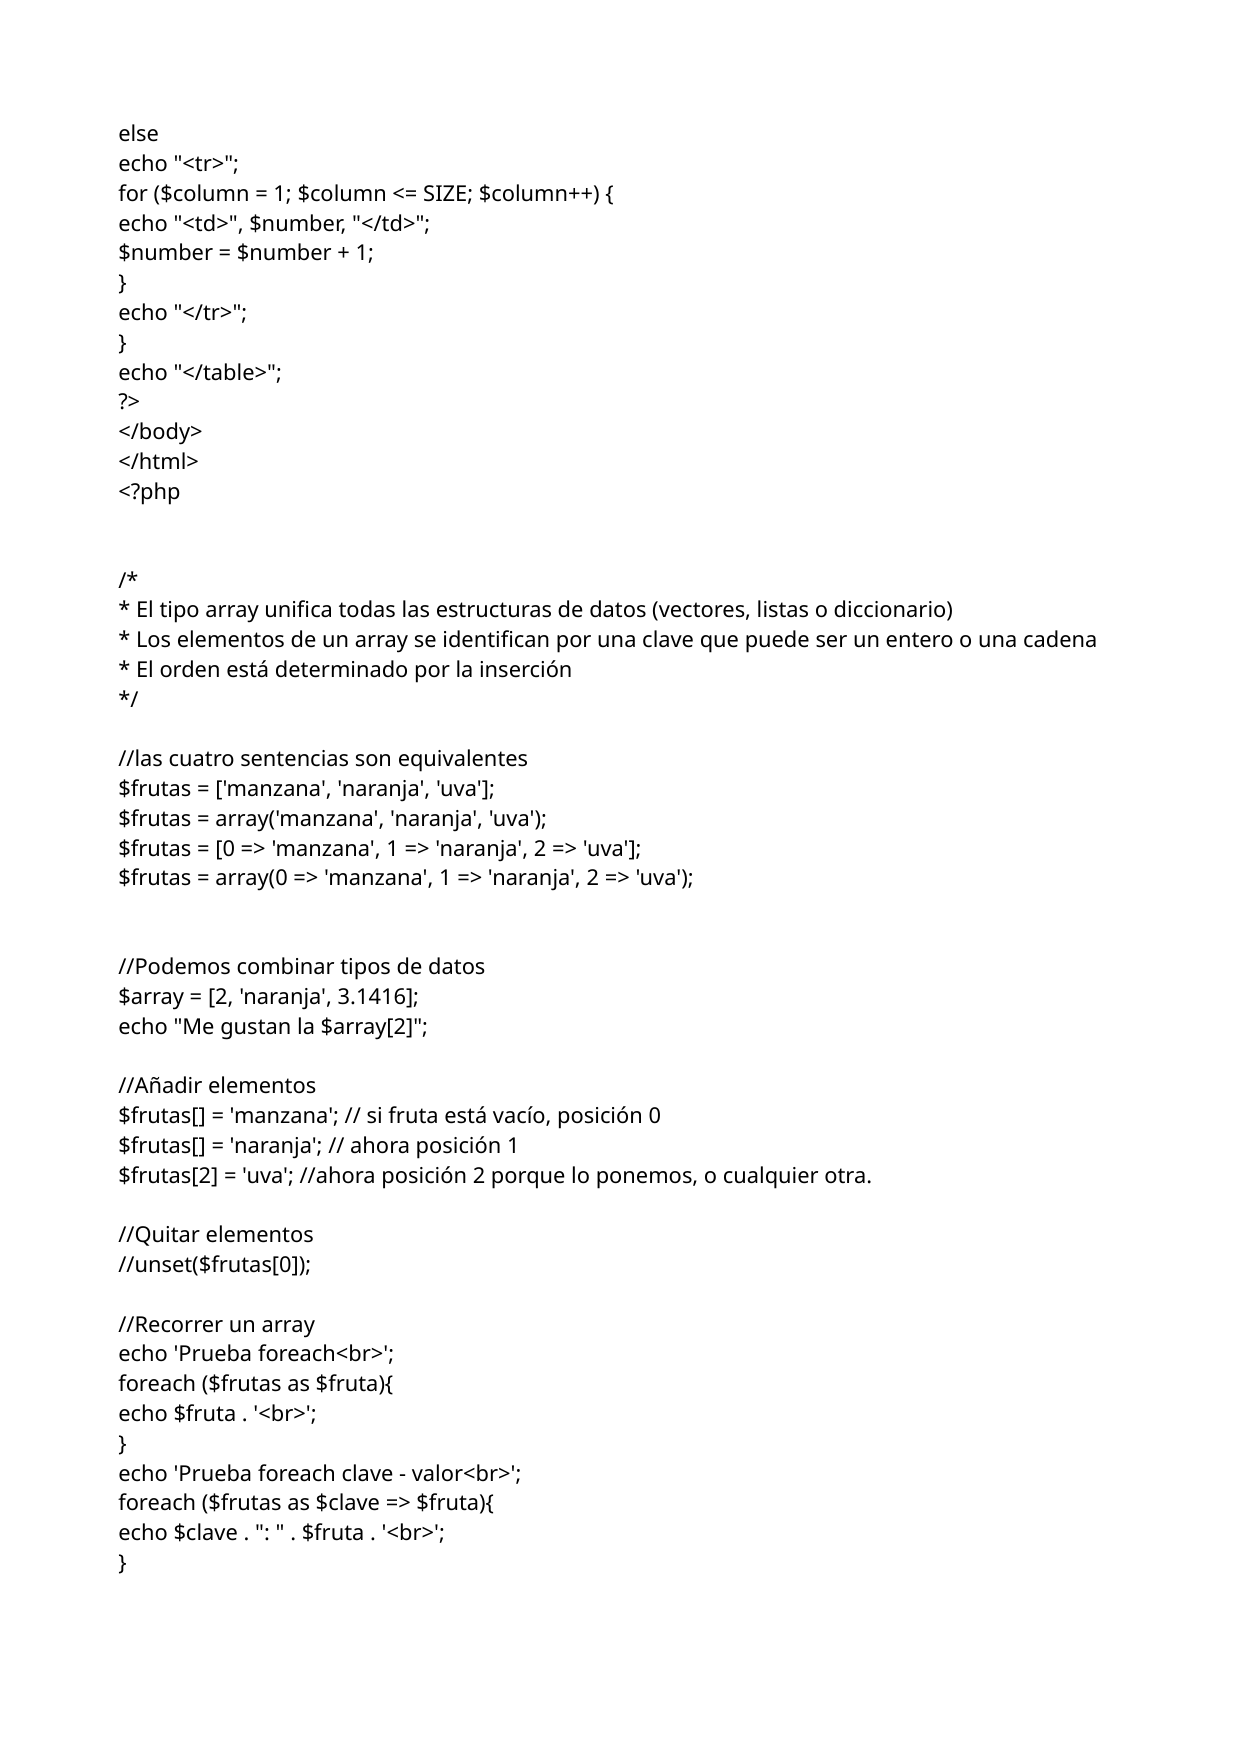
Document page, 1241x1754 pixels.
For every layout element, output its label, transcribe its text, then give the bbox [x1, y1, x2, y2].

text //Recorrer un array [118, 1308, 1122, 1338]
text $frutas[2] = 'uva'; //ahora posición 2 porque lo ponemos, o cualquier otra. [118, 1160, 1122, 1189]
text //las cuatro sentencias son equivalentes [118, 743, 1122, 773]
text $frutas = array('manzana', 'naranja', 'uva'); [118, 803, 1122, 833]
text $frutas[] = 'manzana'; // si fruta está vacío, posición 0 [118, 1100, 1122, 1130]
text ?> [118, 386, 1122, 416]
text //Quitar elementos [118, 1219, 1122, 1249]
text echo $fruta . '<br>'; [118, 1398, 1122, 1428]
text //Podemos combinar tipos de datos [118, 951, 1122, 981]
text echo "Me gustan la $array[2]"; [118, 1011, 1122, 1041]
text $frutas = array(0 => 'manzana', 1 => 'naranja', 2 => 'uva'); [118, 862, 1122, 892]
text //Añadir elementos [118, 1070, 1122, 1100]
text $frutas[] = 'naranja'; // ahora posición 1 [118, 1130, 1122, 1160]
text foreach ($frutas as $clave => $fruta){ [118, 1487, 1122, 1517]
text echo "</tr>"; [118, 297, 1122, 327]
text } [118, 267, 1122, 297]
text else [118, 118, 1122, 148]
text //unset($frutas[0]); [118, 1249, 1122, 1279]
text echo "</table>"; [118, 356, 1122, 386]
text foreach ($frutas as $fruta){ [118, 1368, 1122, 1398]
text </html> [118, 446, 1122, 476]
text </body> [118, 416, 1122, 446]
text <?php [118, 476, 1122, 505]
text $array = [2, 'naranja', 3.1416]; [118, 981, 1122, 1011]
text * El tipo array unifica todas las estructuras de datos (vectores, listas o diccionario) [118, 594, 1122, 624]
text } [118, 1428, 1122, 1457]
text } [118, 1547, 1122, 1577]
text echo "<td>", $number, "</td>"; [118, 207, 1122, 237]
text * El orden está determinado por la inserción [118, 654, 1122, 684]
text $frutas = [0 => 'manzana', 1 => 'naranja', 2 => 'uva']; [118, 833, 1122, 862]
text $number = $number + 1; [118, 237, 1122, 267]
text echo 'Prueba foreach clave - valor<br>'; [118, 1457, 1122, 1487]
text echo "<tr>"; [118, 148, 1122, 178]
text for ($column = 1; $column <= SIZE; $column++) { [118, 178, 1122, 207]
text */ [118, 684, 1122, 713]
text } [118, 327, 1122, 356]
text /* [118, 564, 1122, 594]
text echo 'Prueba foreach<br>'; [118, 1338, 1122, 1368]
text * Los elementos de un array se identifican por una clave que puede ser un entero o una cadena [118, 624, 1122, 654]
text echo $clave . ": " . $fruta . '<br>'; [118, 1517, 1122, 1547]
text $frutas = ['manzana', 'naranja', 'uva']; [118, 773, 1122, 803]
